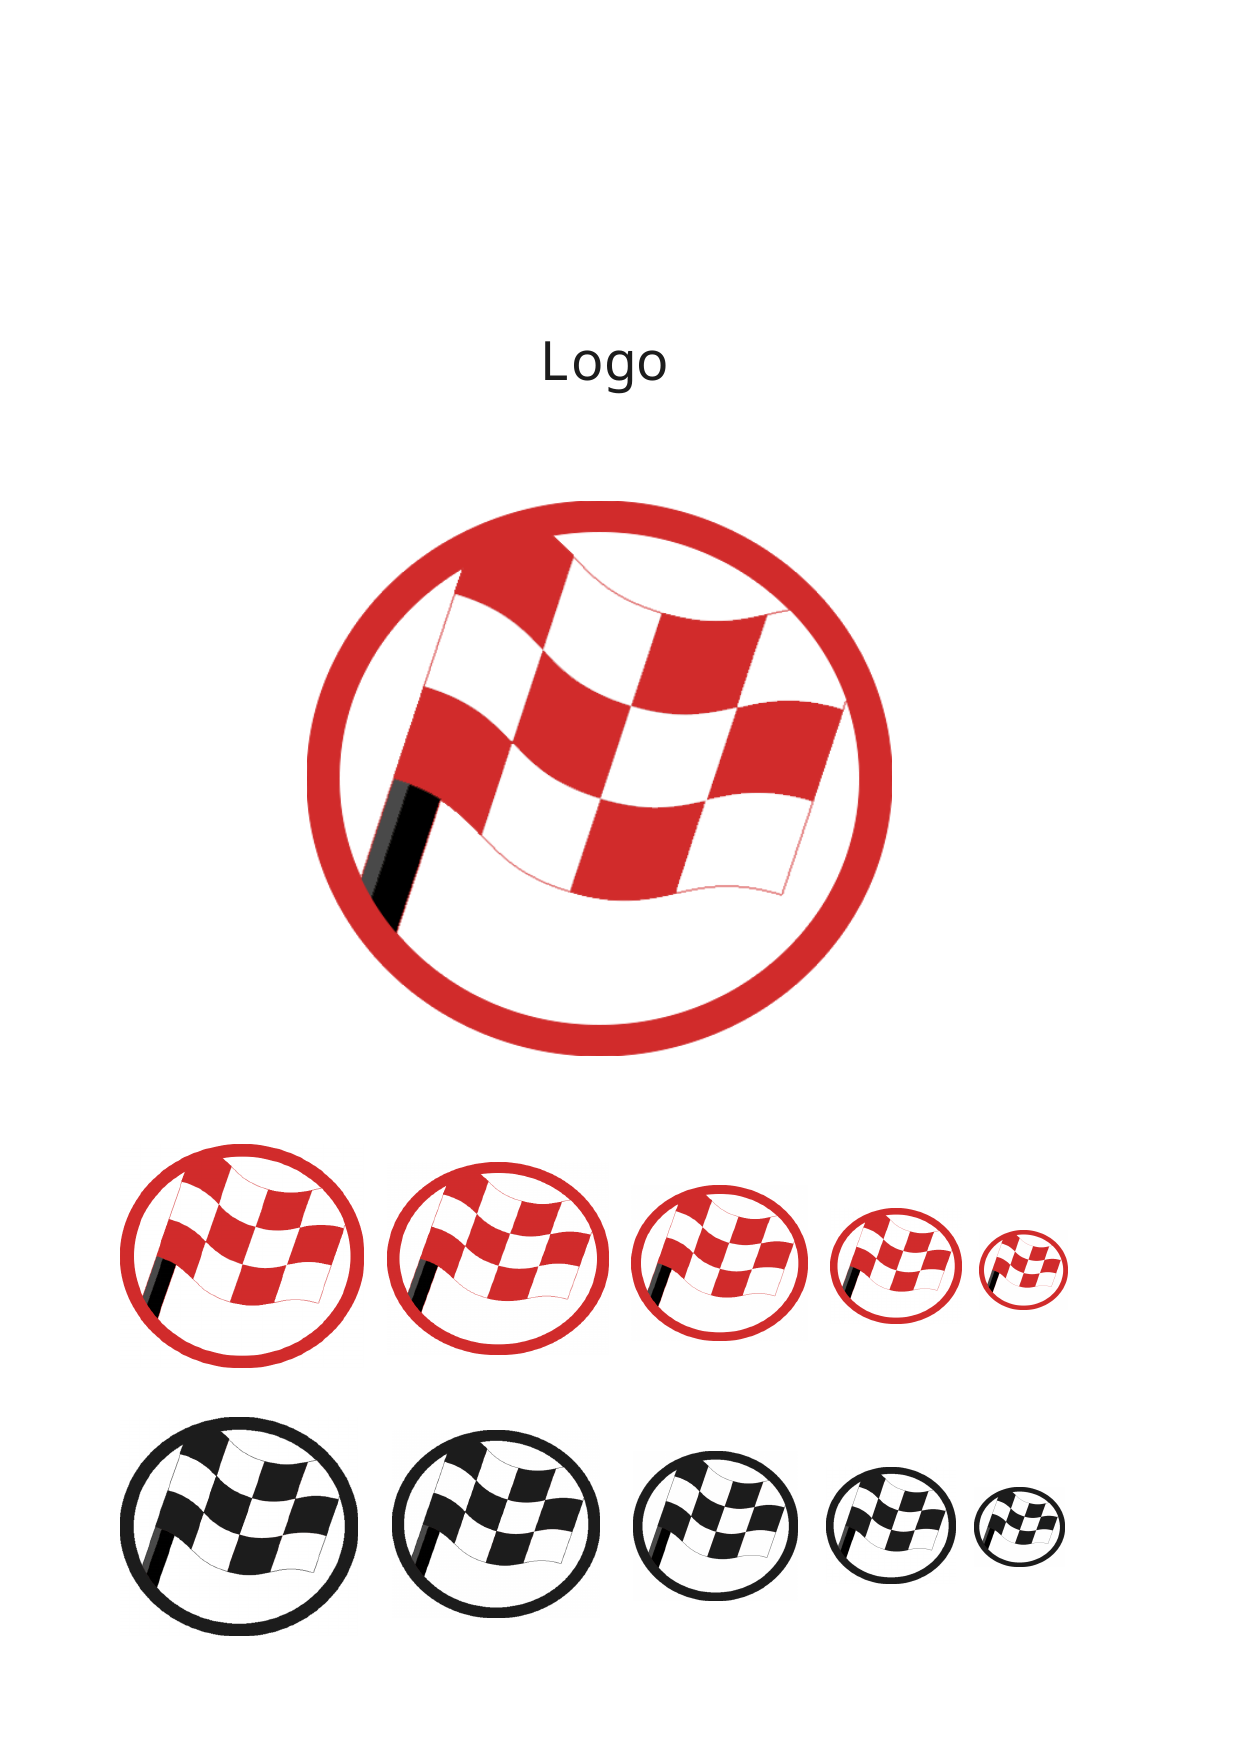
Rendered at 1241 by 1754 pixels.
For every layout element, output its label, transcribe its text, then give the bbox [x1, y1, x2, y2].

picture [974, 1487, 1065, 1567]
picture [387, 1162, 609, 1355]
picture [633, 1451, 798, 1601]
picture [830, 1208, 962, 1324]
text Logo [118, 322, 1122, 396]
picture [631, 1185, 808, 1341]
picture [826, 1467, 956, 1584]
picture [120, 1417, 358, 1636]
picture [392, 1430, 600, 1618]
picture [120, 1144, 364, 1368]
picture [979, 1230, 1068, 1310]
picture [307, 501, 892, 1056]
